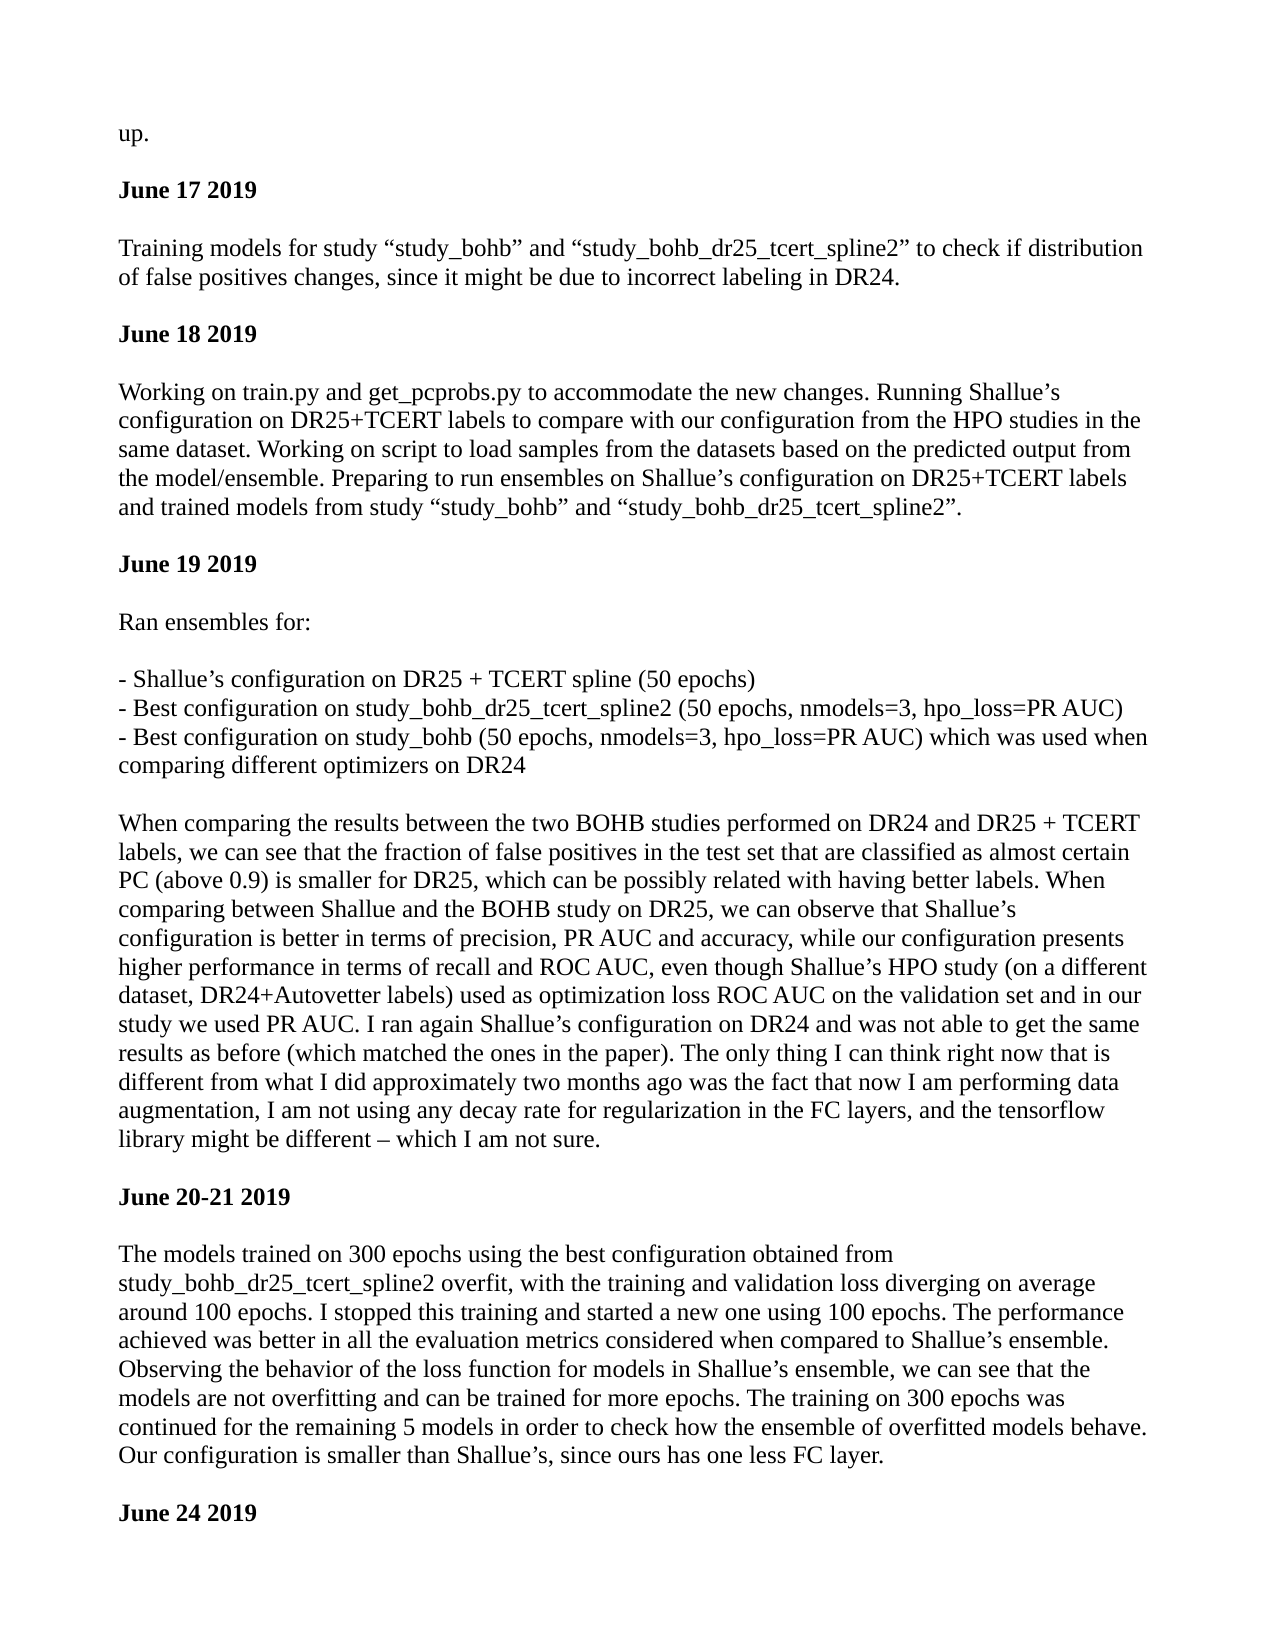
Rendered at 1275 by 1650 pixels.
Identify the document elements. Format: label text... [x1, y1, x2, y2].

text - Best configuration on study_bohb (50 epochs, nmodels=3, hpo_loss=PR AUC) which was used when comparing different optimizers on DR24 [118, 722, 1157, 779]
text June 24 2019 [118, 1498, 1157, 1527]
text up. [118, 118, 1157, 147]
text June 20-21 2019 [118, 1182, 1157, 1211]
text Working on train.py and get_pcprobs.py to accommodate the new changes. Running Shallue’s configuration on DR25+TCERT labels to compare with our configuration from the HPO studies in the same dataset. Working on script to load samples from the datasets based on the predicted output from the model/ensemble. Preparing to run ensembles on Shallue’s configuration on DR25+TCERT labels and trained models from study “study_bohb” and “study_bohb_dr25_tcert_spline2”. [118, 377, 1157, 521]
text June 17 2019 [118, 176, 1157, 204]
text June 18 2019 [118, 319, 1157, 348]
text When comparing the results between the two BOHB studies performed on DR24 and DR25 + TCERT labels, we can see that the fraction of false positives in the test set that are classified as almost certain PC (above 0.9) is smaller for DR25, which can be possibly related with having better labels. When comparing between Shallue and the BOHB study on DR25, we can observe that Shallue’s configuration is better in terms of precision, PR AUC and accuracy, while our configuration presents higher performance in terms of recall and ROC AUC, even though Shallue’s HPO study (on a different dataset, DR24+Autovetter labels) used as optimization loss ROC AUC on the validation set and in our study we used PR AUC. I ran again Shallue’s configuration on DR24 and was not able to get the same results as before (which matched the ones in the paper). The only thing I can think right now that is different from what I did approximately two months ago was the fact that now I am performing data augmentation, I am not using any decay rate for regularization in the FC layers, and the tensorflow library might be different – which I am not sure. [118, 808, 1157, 1153]
text - Shallue’s configuration on DR25 + TCERT spline (50 epochs) [118, 664, 1157, 693]
text June 19 2019 [118, 549, 1157, 578]
text Training models for study “study_bohb” and “study_bohb_dr25_tcert_spline2” to check if distribution of false positives changes, since it might be due to incorrect labeling in DR24. [118, 233, 1157, 291]
text - Best configuration on study_bohb_dr25_tcert_spline2 (50 epochs, nmodels=3, hpo_loss=PR AUC) [118, 693, 1157, 722]
text Ran ensembles for: [118, 607, 1157, 636]
text The models trained on 300 epochs using the best configuration obtained from study_bohb_dr25_tcert_spline2 overfit, with the training and validation loss diverging on average around 100 epochs. I stopped this training and started a new one using 100 epochs. The performance achieved was better in all the evaluation metrics considered when compared to Shallue’s ensemble. Observing the behavior of the loss function for models in Shallue’s ensemble, we can see that the models are not overfitting and can be trained for more epochs. The training on 300 epochs was continued for the remaining 5 models in order to check how the ensemble of overfitted models behave. Our configuration is smaller than Shallue’s, since ours has one less FC layer. [118, 1239, 1157, 1469]
